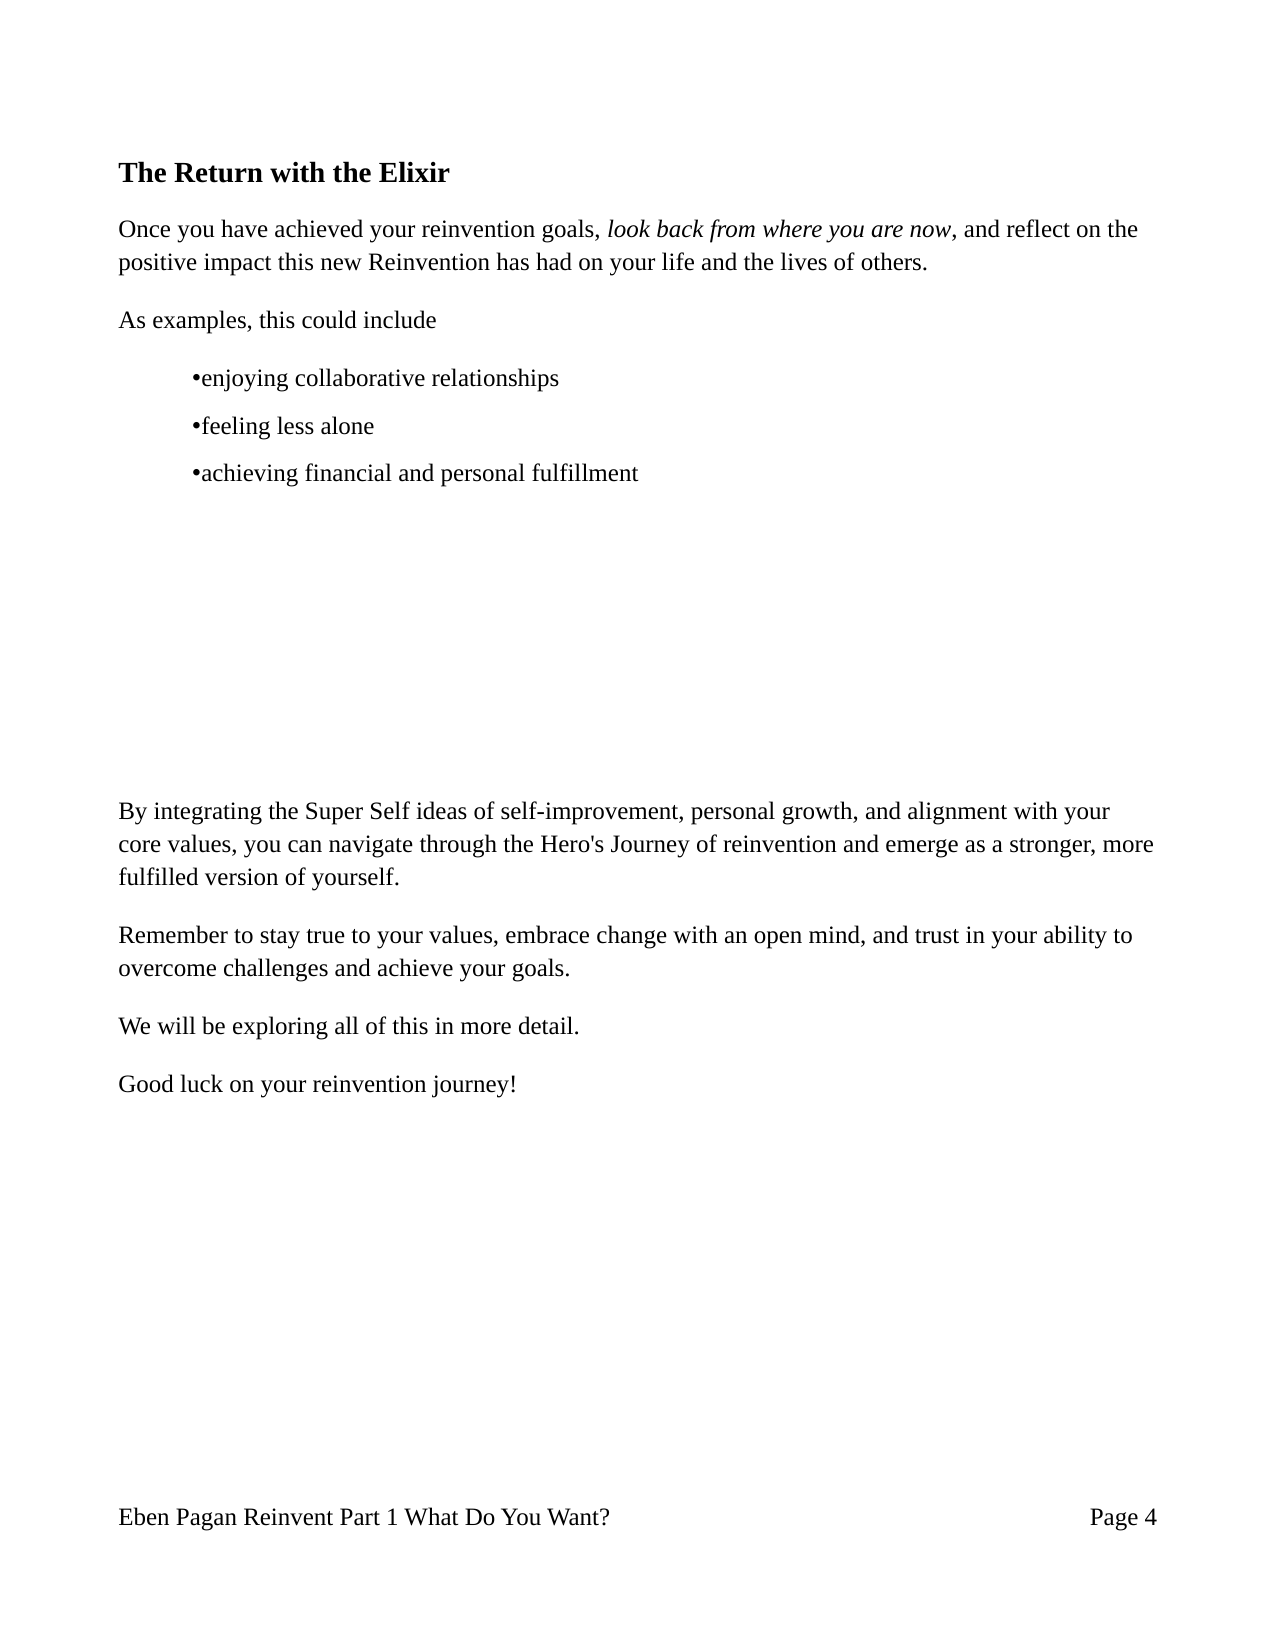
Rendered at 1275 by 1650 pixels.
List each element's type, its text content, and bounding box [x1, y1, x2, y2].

text By integrating the Super Self ideas of self-improvement, personal growth, and alignment with your core values, you can navigate through the Hero's Journey of reinvention and emerge as a stronger, more fulfilled version of yourself. [118, 796, 1157, 891]
list achieving financial and personal fulfillment [118, 458, 1157, 487]
text As examples, this could include [118, 305, 1157, 334]
text Once you have achieved your reinvention goals, look back from where you are now, and reflect on the positive impact this new Reinvention has had on your life and the lives of others. [118, 214, 1157, 276]
list enjoying collaborative relationships [118, 363, 1157, 392]
list feeling less alone [118, 411, 1157, 439]
subtitle The Return with the Elixir [118, 156, 1157, 189]
text Good luck on your reinvention journey! [118, 1069, 1157, 1098]
text We will be exploring all of this in more detail. [118, 1011, 1157, 1040]
text Remember to stay true to your values, embrace change with an open mind, and trust in your ability to overcome challenges and achieve your goals. [118, 920, 1157, 982]
